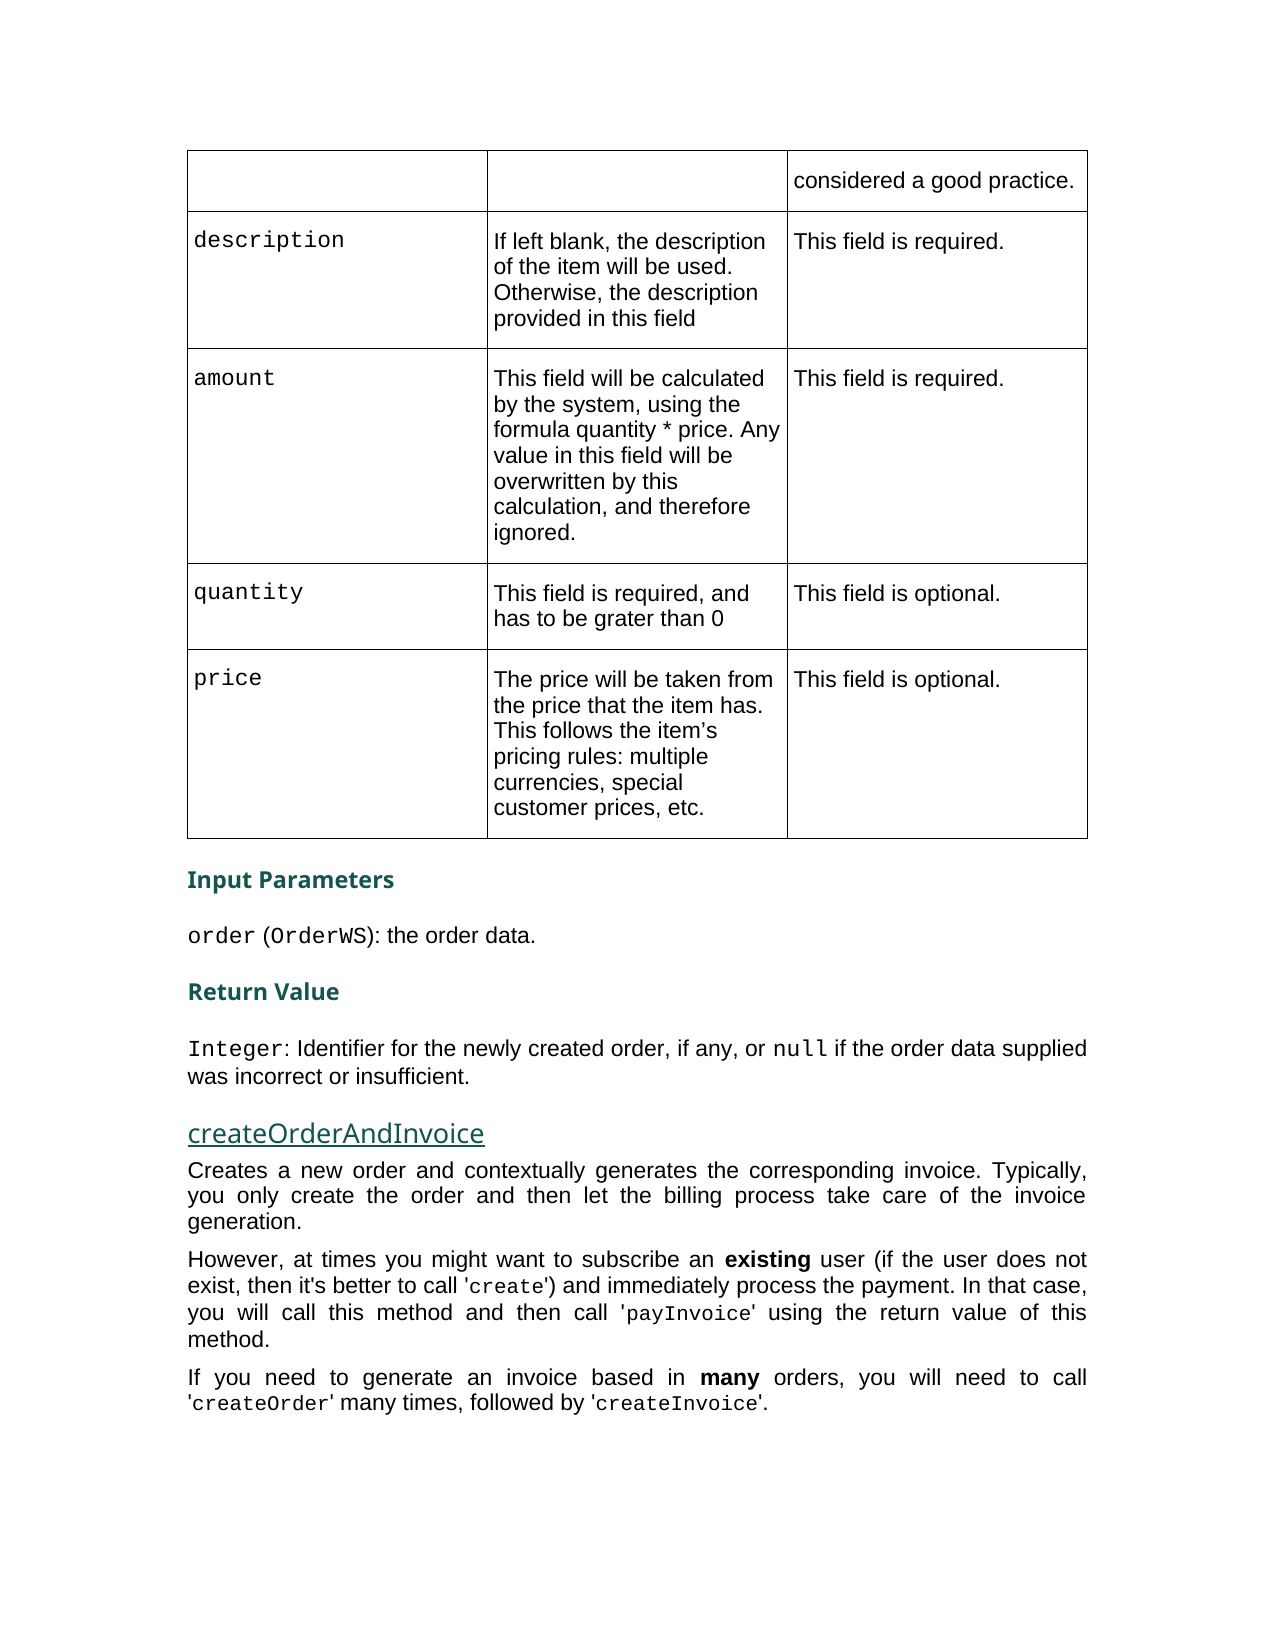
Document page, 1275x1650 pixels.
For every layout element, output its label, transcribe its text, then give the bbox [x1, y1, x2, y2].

table_cell [488, 151, 787, 211]
table_cell The price will be taken from the price that the item has. This follows the item’s pricing rules: multiple currencies, special customer prices, etc. [488, 650, 787, 838]
text If you need to generate an invoice based in many orders, you will need to call 'createOrder' many times, followed by 'createInvoice'. [187, 1364, 1087, 1417]
table_cell quantity [188, 564, 487, 649]
table_cell This field is optional. [788, 564, 1087, 649]
text Integer: Identifier for the newly created order, if any, or null if the order data supplied was incorrect or insufficient. [187, 1036, 1087, 1089]
table_cell This field is required. [788, 349, 1087, 563]
table_cell This field is required. [788, 212, 1087, 348]
subtitle Return Value [187, 976, 1087, 1008]
table_cell description [188, 212, 487, 348]
table_cell amount [188, 349, 487, 563]
table_cell considered a good practice. [788, 151, 1087, 211]
table_cell If left blank, the description of the item will be used. Otherwise, the description provided in this field [488, 212, 787, 348]
table_cell [188, 151, 487, 211]
subtitle createOrderAndInvoice [187, 1114, 1087, 1151]
text However, at times you might want to subscribe an existing user (if the user does not exist, then it's better to call 'create') and immediately process the payment. In that case, you will call this method and then call 'payInvoice' using the return value of this method. [187, 1247, 1087, 1352]
table_cell This field will be calculated by the system, using the formula quantity * price. Any value in this field will be overwritten by this calculation, and therefore ignored. [488, 349, 787, 563]
table_cell This field is required, and has to be grater than 0 [488, 564, 787, 649]
text Creates a new order and contextually generates the corresponding invoice. Typically, you only create the order and then let the billing process take care of the invoice generation. [187, 1157, 1087, 1234]
text order (OrderWS): the order data. [187, 923, 1087, 951]
subtitle Input Parameters [187, 863, 1087, 895]
table_cell price [188, 650, 487, 838]
table_cell This field is optional. [788, 650, 1087, 838]
